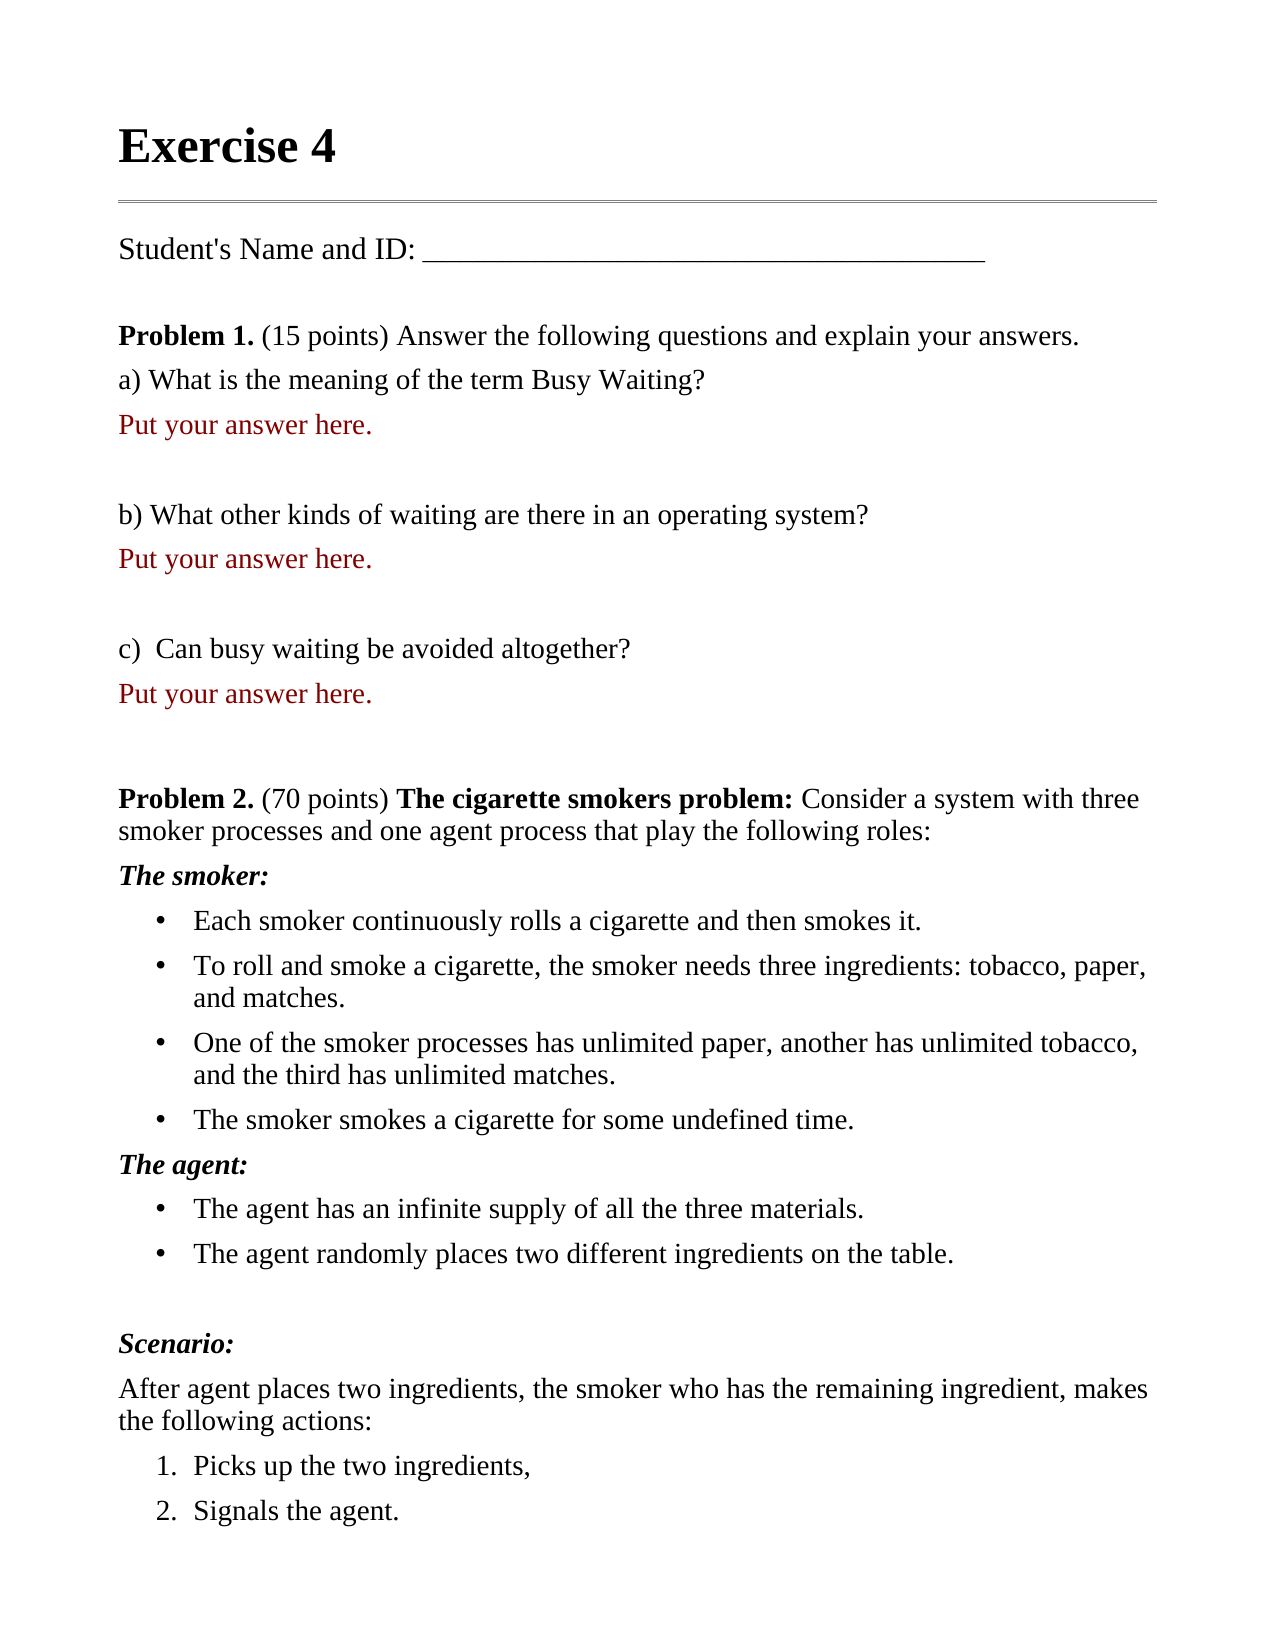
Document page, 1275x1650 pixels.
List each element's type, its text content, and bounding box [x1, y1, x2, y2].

list To roll and smoke a cigarette, the smoker needs three ingredients: tobacco, paper, and matches. [156, 949, 1157, 1013]
text Problem 1. (15 points) Answer the following questions and explain your answers. [118, 319, 1157, 351]
text Student's Name and ID: _____________________________________________ [118, 232, 1157, 266]
list Each smoker continuously rolls a cigarette and then smokes it. [156, 904, 1157, 936]
list Picks up the two ingredients, [156, 1449, 1157, 1482]
text The agent: [118, 1148, 1157, 1180]
text Put your answer here. [118, 408, 1157, 441]
list The agent has an infinite supply of all the three materials. [156, 1193, 1157, 1225]
list The agent randomly places two different ingredients on the table. [156, 1238, 1157, 1270]
list Signals the agent. [156, 1494, 1157, 1526]
text b) What other kinds of waiting are there in an operating system? [118, 498, 1157, 530]
text Put your answer here. [118, 677, 1157, 737]
text The smoker: [118, 859, 1157, 891]
text After agent places two ingredients, the smoker who has the remaining ingredient, makes the following actions: [118, 1372, 1157, 1437]
text c) Can busy waiting be avoided altogether? [118, 632, 1157, 665]
text Exercise 4 [118, 118, 1157, 173]
list One of the smoker processes has unlimited paper, another has unlimited tobacco, and the third has unlimited matches. [156, 1026, 1157, 1091]
text Problem 2. (70 points) The cigarette smokers problem: Consider a system with three smoker processes and one agent process that play the following roles: [118, 750, 1157, 847]
list The smoker smokes a cigarette for some undefined time. [156, 1103, 1157, 1136]
text Scenario: [118, 1327, 1157, 1360]
text Put your answer here. [118, 543, 1157, 575]
text a) What is the meaning of the term Busy Waiting? [118, 364, 1157, 396]
